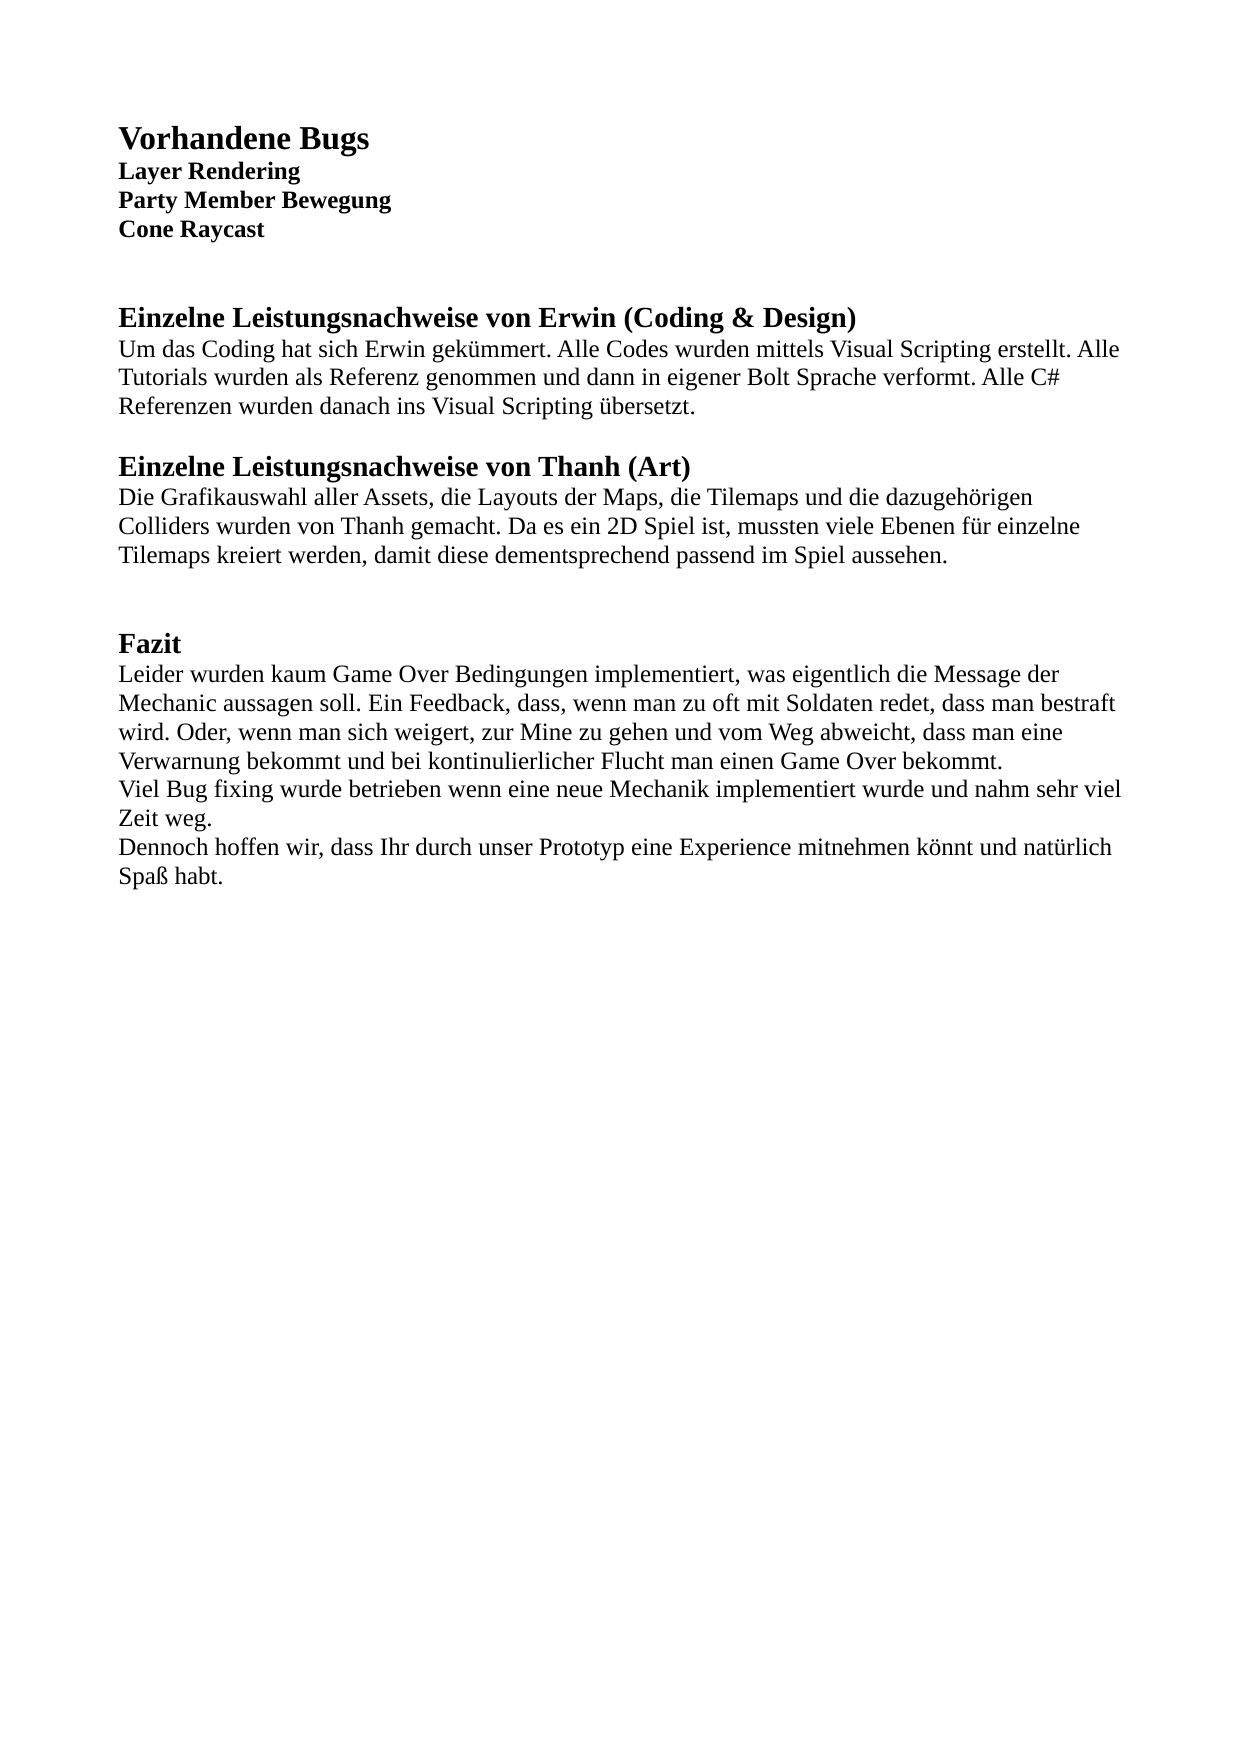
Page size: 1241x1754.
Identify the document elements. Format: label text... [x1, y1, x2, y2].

text Vorhandene Bugs [118, 118, 1122, 156]
text Die Grafikauswahl aller Assets, die Layouts der Maps, die Tilemaps und die dazugehörigen Colliders wurden von Thanh gemacht. Da es ein 2D Spiel ist, mussten viele Ebenen für einzelne Tilemaps kreiert werden, damit diese dementsprechend passend im Spiel aussehen. [118, 482, 1122, 568]
text Leider wurden kaum Game Over Bedingungen implementiert, was eigentlich die Message der Mechanic aussagen soll. Ein Feedback, dass, wenn man zu oft mit Soldaten redet, dass man bestraft wird. Oder, wenn man sich weigert, zur Mine zu gehen und vom Weg abweicht, dass man eine Verwarnung bekommt und bei kontinulierlicher Flucht man einen Game Over bekommt. [118, 659, 1122, 774]
text Einzelne Leistungsnachweise von Thanh (Art) [118, 449, 1122, 482]
text Viel Bug fixing wurde betrieben wenn eine neue Mechanik implementiert wurde und nahm sehr viel Zeit weg. [118, 774, 1122, 832]
text Dennoch hoffen wir, dass Ihr durch unser Prototyp eine Experience mitnehmen könnt und natürlich Spaß habt. [118, 832, 1122, 889]
text Um das Coding hat sich Erwin gekümmert. Alle Codes wurden mittels Visual Scripting erstellt. Alle Tutorials wurden als Referenz genommen und dann in eigener Bolt Sprache verformt. Alle C# Referenzen wurden danach ins Visual Scripting übersetzt. [118, 334, 1122, 420]
text Cone Raycast [118, 214, 1122, 243]
text Einzelne Leistungsnachweise von Erwin (Coding & Design) [118, 300, 1122, 334]
text Fazit [118, 626, 1122, 659]
text Party Member Bewegung [118, 185, 1122, 214]
text Layer Rendering [118, 156, 1122, 185]
